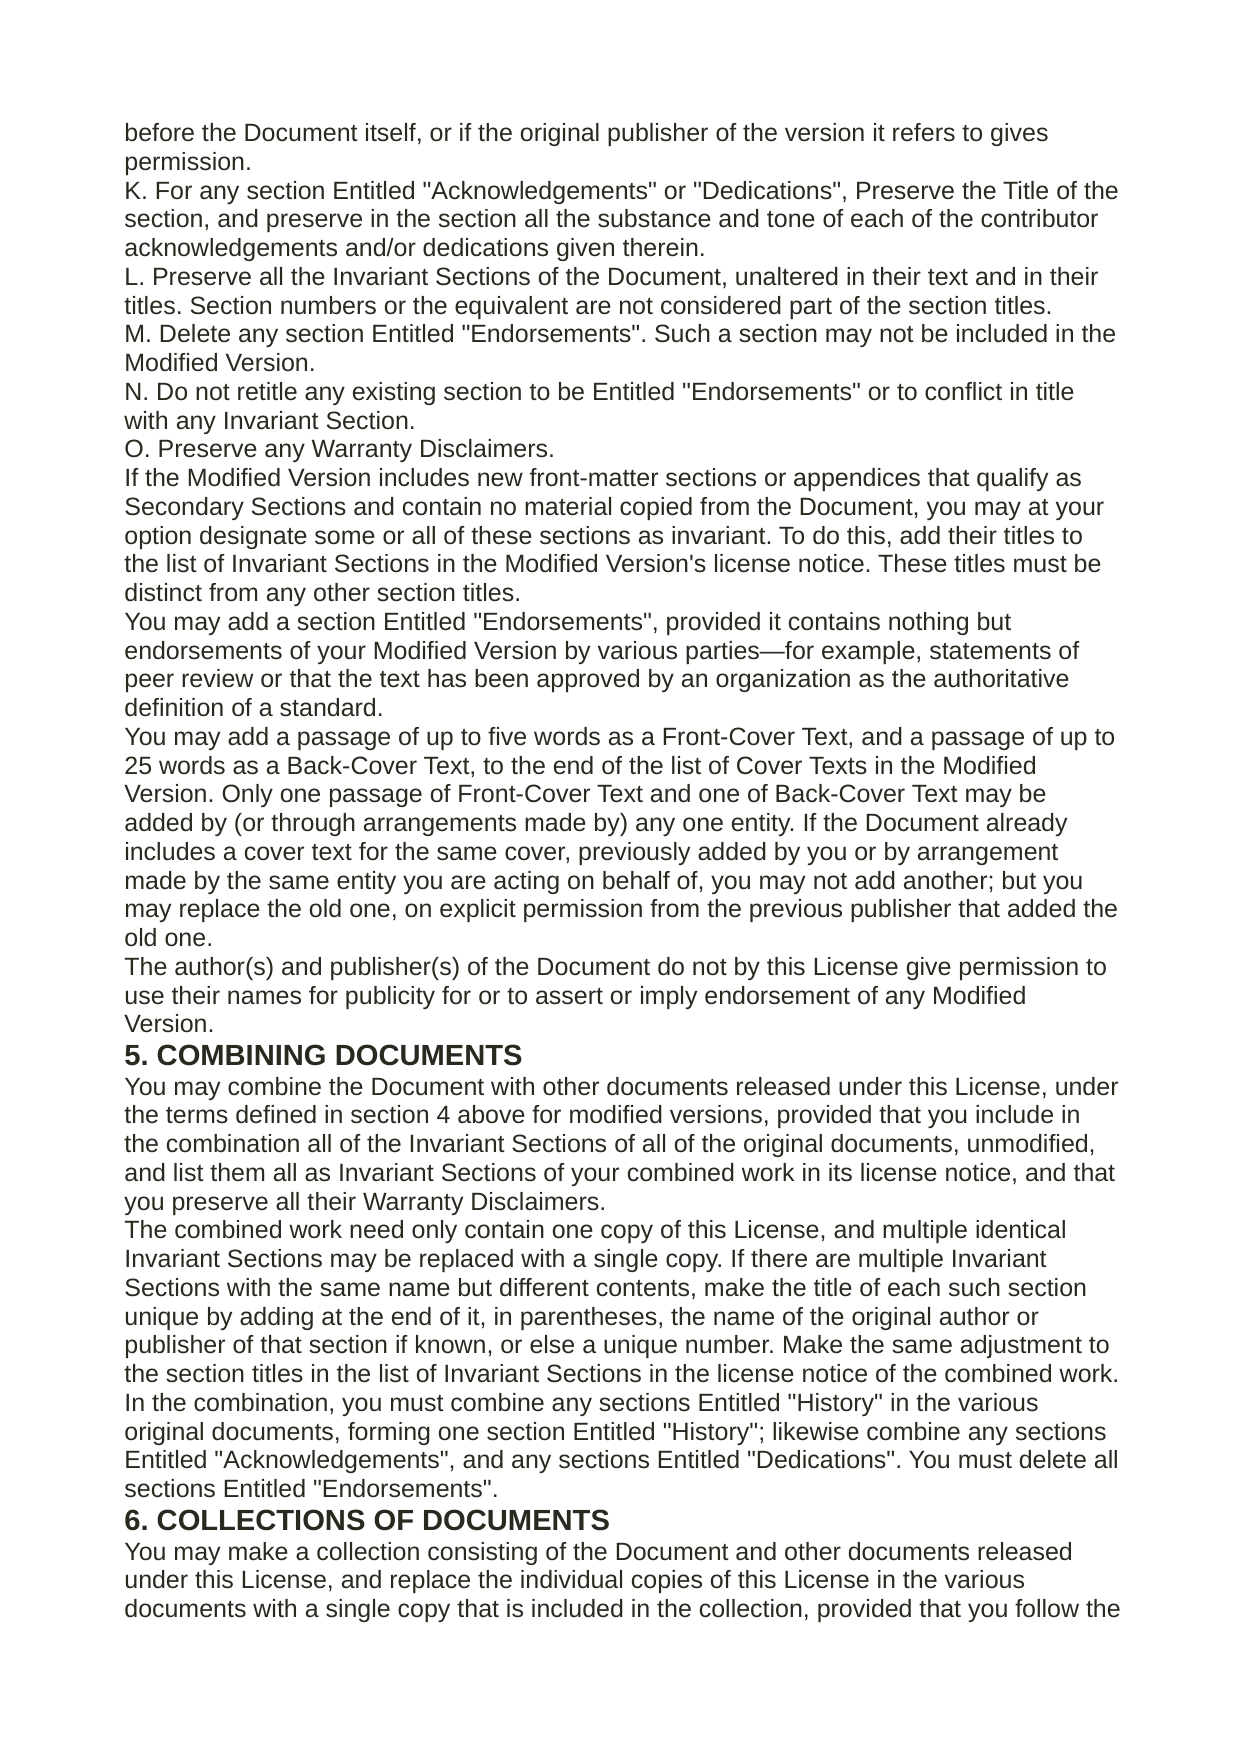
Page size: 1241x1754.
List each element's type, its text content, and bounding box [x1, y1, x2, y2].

text You may make a collection consisting of the Document and other documents released under this License, and replace the individual copies of this License in the various documents with a single copy that is included in the collection, provided that you follow the [124, 1536, 1122, 1623]
text N. Do not retitle any existing section to be Entitled "Endorsements" or to conflict in title with any Invariant Section. [124, 377, 1122, 434]
text 6. COLLECTIONS OF DOCUMENTS [124, 1503, 1122, 1536]
text In the combination, you must combine any sections Entitled "History" in the various original documents, forming one section Entitled "History"; likewise combine any sections Entitled "Acknowledgements", and any sections Entitled "Dedications". You must delete all sections Entitled "Endorsements". [124, 1388, 1122, 1503]
text You may add a passage of up to five words as a Front-Cover Text, and a passage of up to 25 words as a Back-Cover Text, to the end of the list of Cover Texts in the Modified Version. Only one passage of Front-Cover Text and one of Back-Cover Text may be added by (or through arrangements made by) any one entity. If the Document already includes a cover text for the same cover, previously added by you or by arrangement made by the same entity you are acting on behalf of, you may not add another; but you may replace the old one, on explicit permission from the previous publisher that added the old one. [124, 722, 1122, 952]
text You may combine the Document with other documents released under this License, under the terms defined in section 4 above for modified versions, provided that you include in the combination all of the Invariant Sections of all of the original documents, unmodified, and list them all as Invariant Sections of your combined work in its license notice, and that you preserve all their Warranty Disclaimers. [124, 1072, 1122, 1215]
text M. Delete any section Entitled "Endorsements". Such a section may not be included in the Modified Version. [124, 319, 1122, 377]
text If the Modified Version includes new front-matter sections or appendices that qualify as Secondary Sections and contain no material copied from the Document, you may at your option designate some or all of these sections as invariant. To do this, add their titles to the list of Invariant Sections in the Modified Version's license notice. These titles must be distinct from any other section titles. [124, 463, 1122, 607]
text You may add a section Entitled "Endorsements", provided it contains nothing but endorsements of your Modified Version by various parties—for example, statements of peer review or that the text has been approved by an organization as the authoritative definition of a standard. [124, 607, 1122, 722]
text The author(s) and publisher(s) of the Document do not by this License give permission to use their names for publicity for or to assert or imply endorsement of any Modified Version. [124, 952, 1122, 1038]
text L. Preserve all the Invariant Sections of the Document, unaltered in their text and in their titles. Section numbers or the equivalent are not considered part of the section titles. [124, 262, 1122, 319]
text before the Document itself, or if the original publisher of the version it refers to gives permission. [124, 118, 1122, 176]
text 5. COMBINING DOCUMENTS [124, 1038, 1122, 1072]
text The combined work need only contain one copy of this License, and multiple identical Invariant Sections may be replaced with a single copy. If there are multiple Invariant Sections with the same name but different contents, make the title of each such section unique by adding at the end of it, in parentheses, the name of the original author or publisher of that section if known, or else a unique number. Make the same adjustment to the section titles in the list of Invariant Sections in the license notice of the combined work. [124, 1215, 1122, 1388]
text K. For any section Entitled "Acknowledgements" or "Dedications", Preserve the Title of the section, and preserve in the section all the substance and tone of each of the contributor acknowledgements and/or dedications given therein. [124, 176, 1122, 262]
text O. Preserve any Warranty Disclaimers. [124, 434, 1122, 463]
